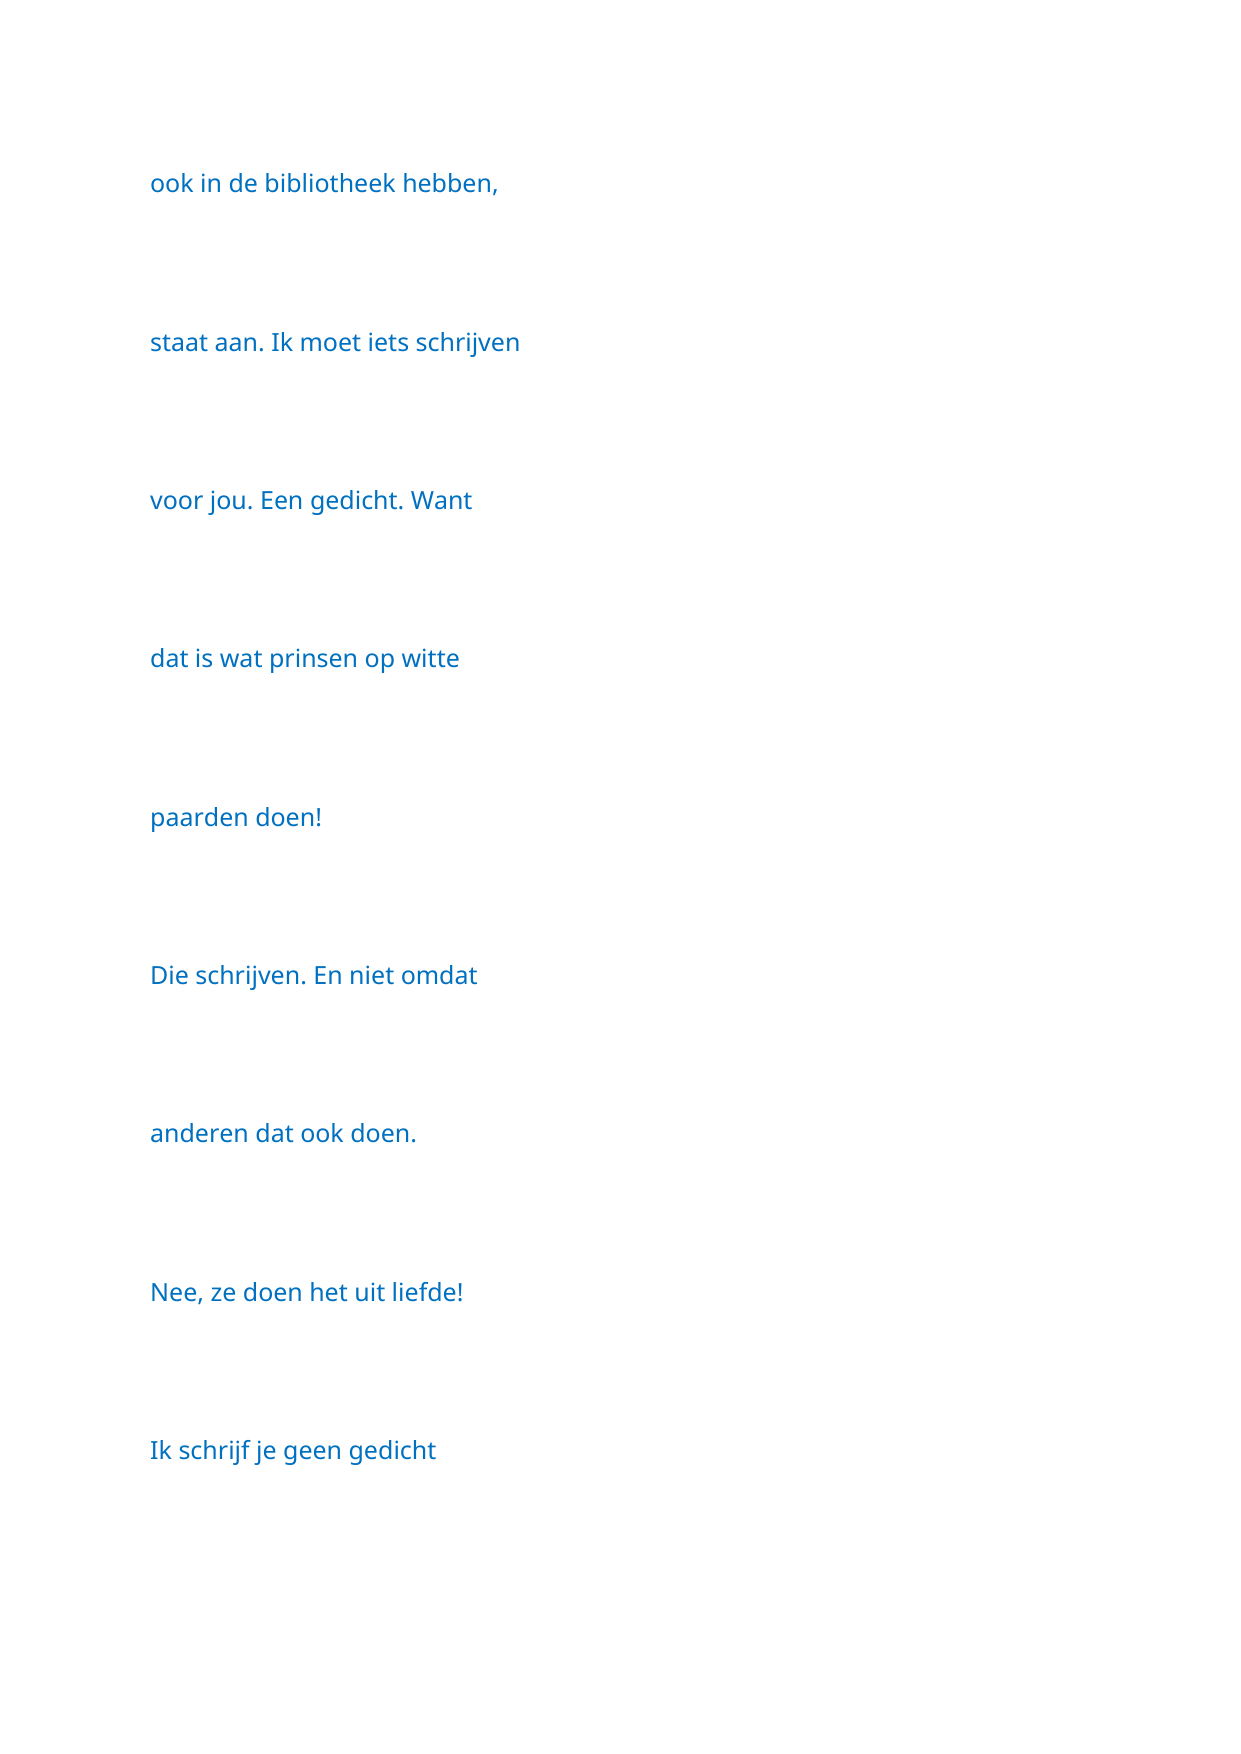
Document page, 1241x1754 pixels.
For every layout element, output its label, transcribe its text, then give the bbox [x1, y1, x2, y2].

text staat aan. Ik moet iets schrijven [150, 308, 1090, 358]
text voor jou. Een gedicht. Want [150, 467, 1090, 517]
text dat is wat prinsen op witte [150, 625, 1090, 675]
text Die schrijven. En niet omdat [150, 942, 1090, 992]
text Ik schrijf je geen gedicht [150, 1417, 1090, 1467]
text Nee, ze doen het uit liefde! [150, 1258, 1090, 1308]
text ook in de bibliotheek hebben, [150, 150, 1090, 200]
text paarden doen! [150, 783, 1090, 833]
text anderen dat ook doen. [150, 1100, 1090, 1150]
